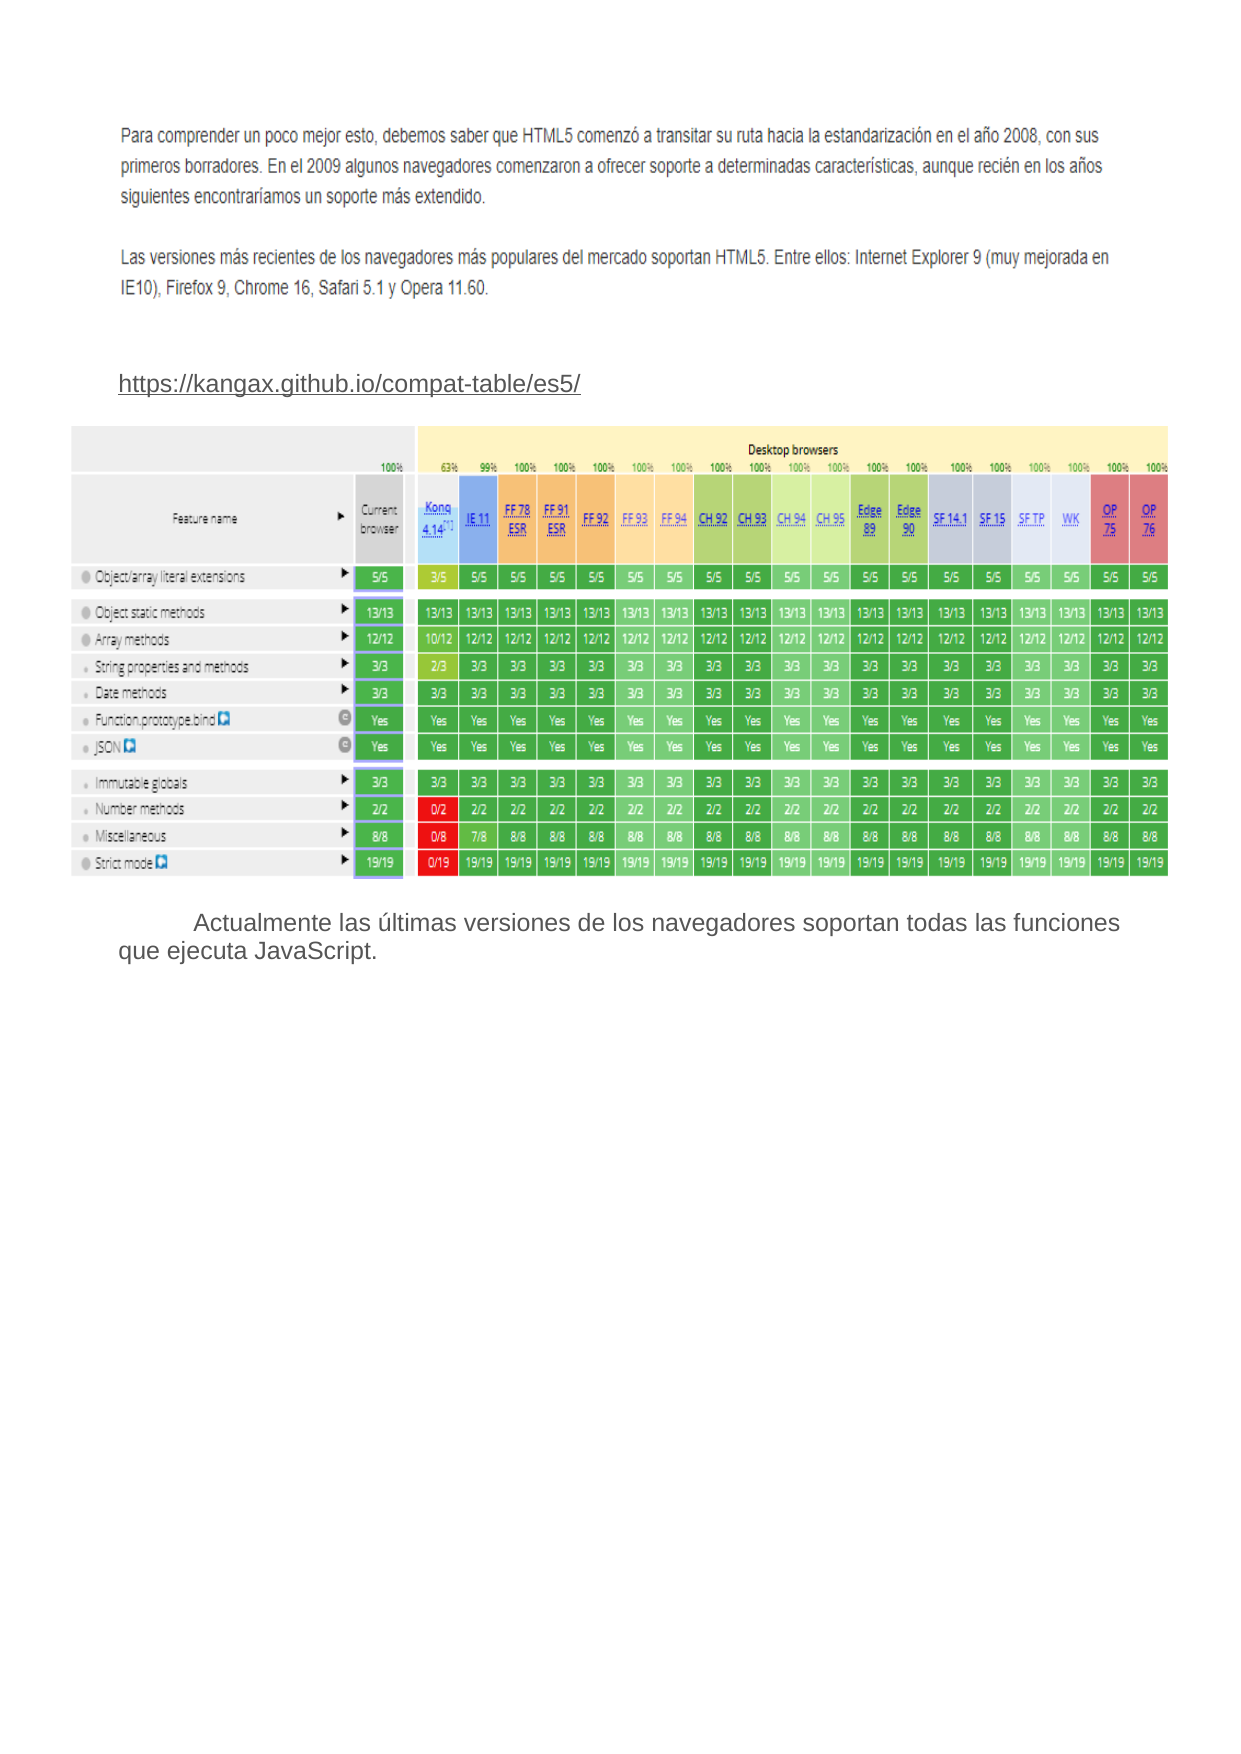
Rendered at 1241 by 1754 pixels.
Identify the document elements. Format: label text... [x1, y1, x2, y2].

picture [71, 426, 1169, 879]
picture [118, 118, 1123, 312]
text Actualmente las últimas versiones de los navegadores soportan todas las funciones que ejecuta JavaScript. [118, 908, 1122, 965]
text https://kangax.github.io/compat-table/es5/ [118, 369, 1122, 398]
